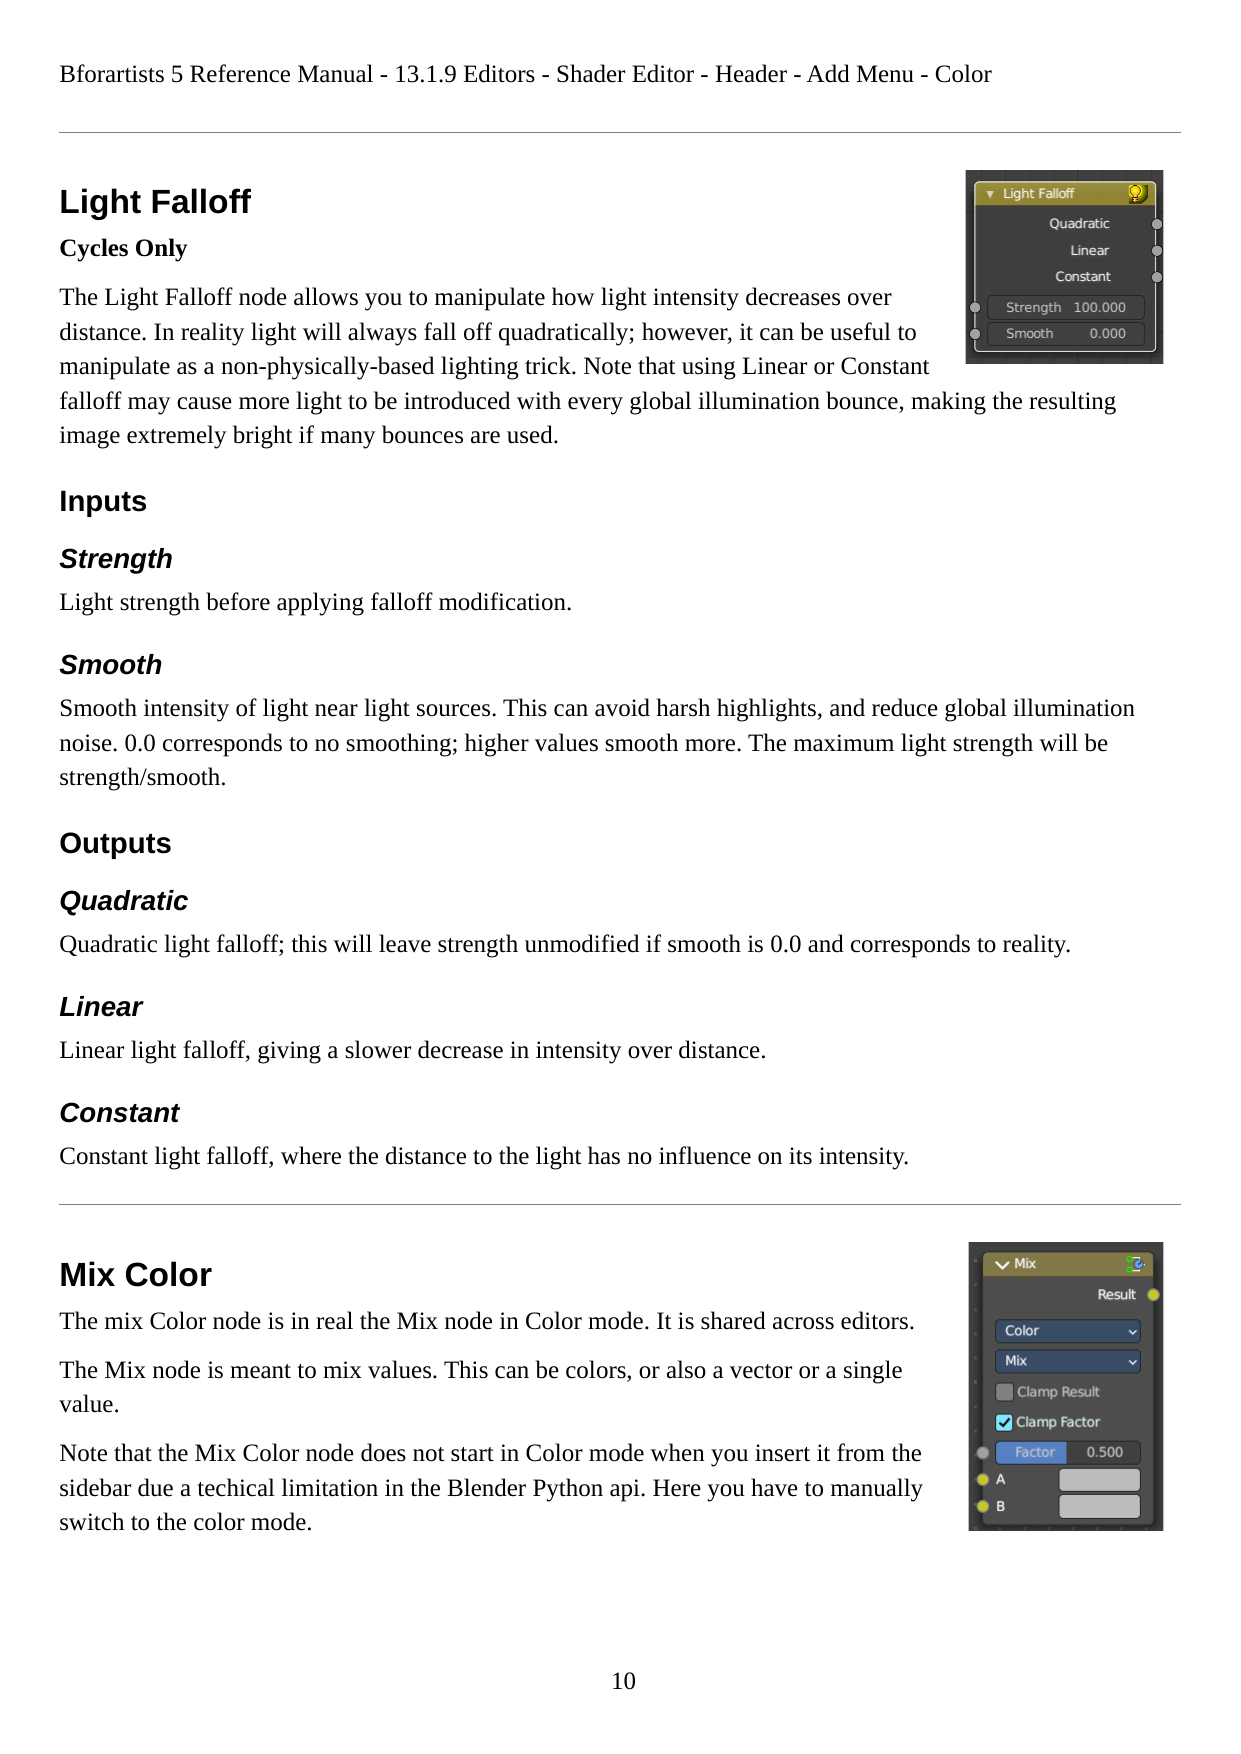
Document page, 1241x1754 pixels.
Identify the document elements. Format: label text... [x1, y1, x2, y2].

subtitle Quadratic [59, 884, 1181, 916]
text Linear light falloff, giving a slower decrease in intensity over distance. [59, 1035, 1181, 1063]
text Constant light falloff, where the distance to the light has no influence on its intensity. [59, 1141, 1181, 1169]
subtitle [1164, 1255, 1181, 1293]
text Quadratic light falloff; this will leave strength unmodified if smooth is 0.0 and corresponds to reality. [59, 929, 1181, 958]
subtitle Mix Color [59, 1255, 968, 1293]
text [1164, 233, 1181, 262]
subtitle Constant [59, 1096, 1181, 1128]
text Note that the Mix Color node does not start in Color mode when you insert it from the sidebar due a techical limitation in the Blender Python api. Here you have to manually switch to the color mode. [59, 1438, 1181, 1536]
picture [968, 1242, 1164, 1531]
text Light strength before applying falloff modification. [59, 587, 1181, 616]
text The Light Falloff node allows you to manipulate how light intensity decreases over distance. In reality light will always fall off quadratically; however, it can be useful to manipulate as a non-physically-based lighting trick. Note that using Linear or Constant falloff may cause more light to be introduced with every global illumination bounce, making the resulting image extremely bright if many bounces are used. [59, 282, 1181, 449]
text Smooth intensity of light near light sources. This can avoid harsh highlights, and reduce global illumination noise. 0.0 corresponds to no smoothing; higher values smooth more. The maximum light strength will be strength/smooth. [59, 693, 1181, 791]
subtitle Linear [59, 990, 1181, 1022]
picture [965, 170, 1164, 364]
subtitle Smooth [59, 649, 1181, 681]
subtitle Inputs [59, 484, 1181, 518]
subtitle [1164, 182, 1181, 221]
subtitle Strength [59, 543, 1181, 575]
subtitle Outputs [59, 826, 1181, 859]
text Cycles Only [59, 233, 965, 262]
text The Mix node is meant to mix values. This can be colors, or also a vector or a single value. [59, 1355, 968, 1418]
subtitle Light Falloff [59, 182, 965, 221]
text The mix Color node is in real the Mix node in Color mode. It is shared across editors. [59, 1306, 968, 1335]
